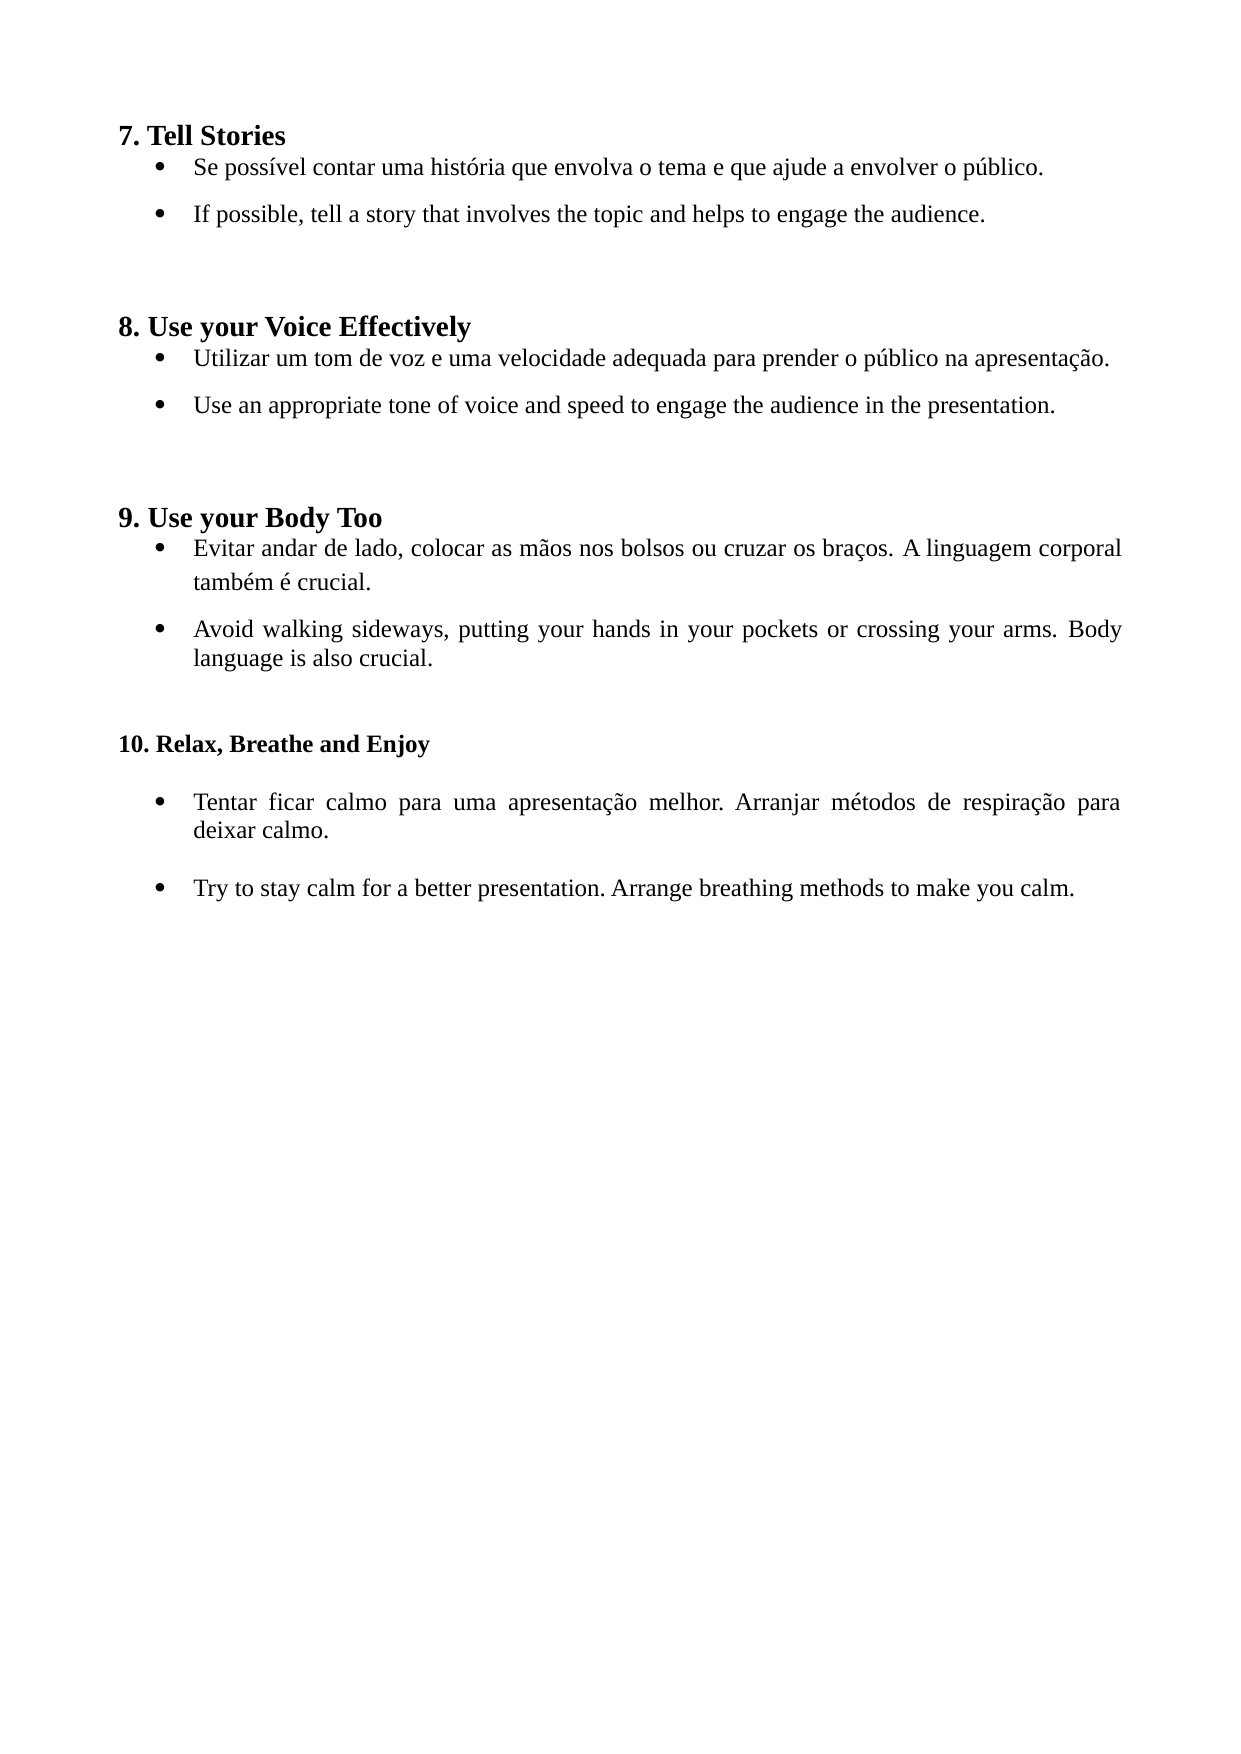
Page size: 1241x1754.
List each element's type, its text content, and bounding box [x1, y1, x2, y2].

text 10. Relax, Breathe and Enjoy [118, 729, 1122, 758]
subtitle 8. Use your Voice Effectively [118, 309, 1122, 343]
list Utilizar um tom de voz e uma velocidade adequada para prender o público na apresentação. [156, 343, 1122, 371]
list Try to stay calm for a better presentation. Arrange breathing methods to make you calm. [156, 873, 1122, 902]
list If possible, tell a story that involves the topic and helps to engage the audience. [156, 199, 1122, 228]
list Se possível contar uma história que envolva o tema e que ajude a envolver o público. [156, 152, 1122, 180]
list Evitar andar de lado, colocar as mãos nos bolsos ou cruzar os braços. A linguagem corporal também é crucial. [156, 533, 1122, 595]
subtitle 7. Tell Stories [118, 118, 1122, 152]
list Use an appropriate tone of voice and speed to engage the audience in the presentation. [156, 390, 1122, 419]
list Tentar ficar calmo para uma apresentação melhor. Arranjar métodos de respiração para deixar calmo. [156, 787, 1122, 844]
subtitle 9. Use your Body Too [118, 500, 1122, 533]
list Avoid walking sideways, putting your hands in your pockets or crossing your arms. Body language is also crucial. [156, 614, 1122, 672]
